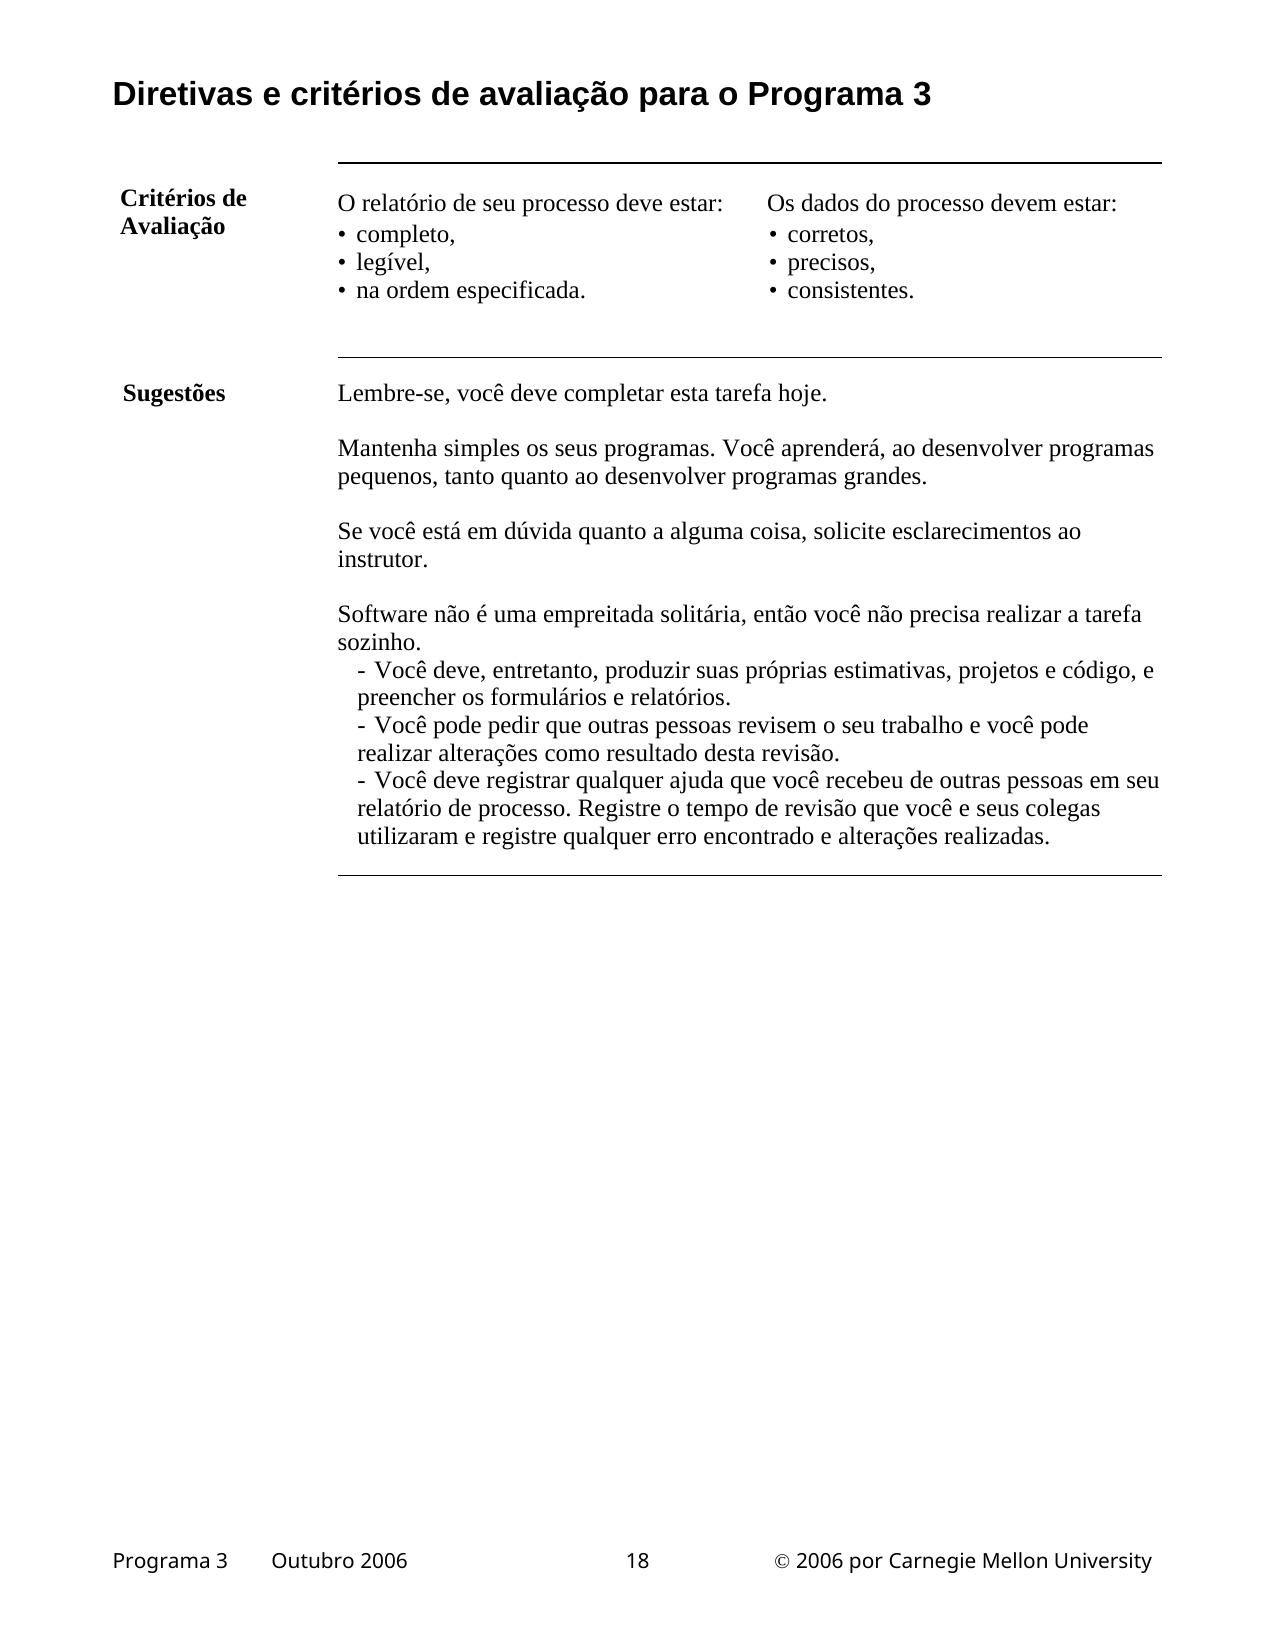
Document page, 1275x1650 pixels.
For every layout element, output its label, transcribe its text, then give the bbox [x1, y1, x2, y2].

subtitle Diretivas e critérios de avaliação para o Programa 3 [112, 75, 1275, 112]
table_header Os dados do processo devem estar: • corretos, • precisos, • consistentes. [759, 185, 1172, 331]
table_header O relatório de seu processo deve estar: • completo, • legível, • na ordem especificada. [330, 185, 759, 331]
table_header Critérios de Avaliação [113, 185, 330, 331]
table_header Sugestões [113, 379, 329, 850]
table_header Lembre-se, você deve completar esta tarefa hoje. Mantenha simples os seus programas. Você aprenderá, ao desenvolver programas pequenos, tanto quanto ao desenvolver programas grandes. Se você está em dúvida quanto a alguma coisa, solicite esclarecimentos ao instrutor. Software não é uma empreitada solitária, então você não precisa realizar a tarefa sozinho. Você deve, entretanto, produzir suas próprias estimativas, projetos e código, e preencher os formulários e relatórios. Você pode pedir que outras pessoas revisem o seu trabalho e você pode realizar alterações como resultado desta revisão. Você deve registrar qualquer ajuda que você recebeu de outras pessoas em seu relatório de processo. Registre o tempo de revisão que você e seus colegas utilizaram e registre qualquer erro encontrado e alterações realizadas. [329, 379, 1163, 850]
